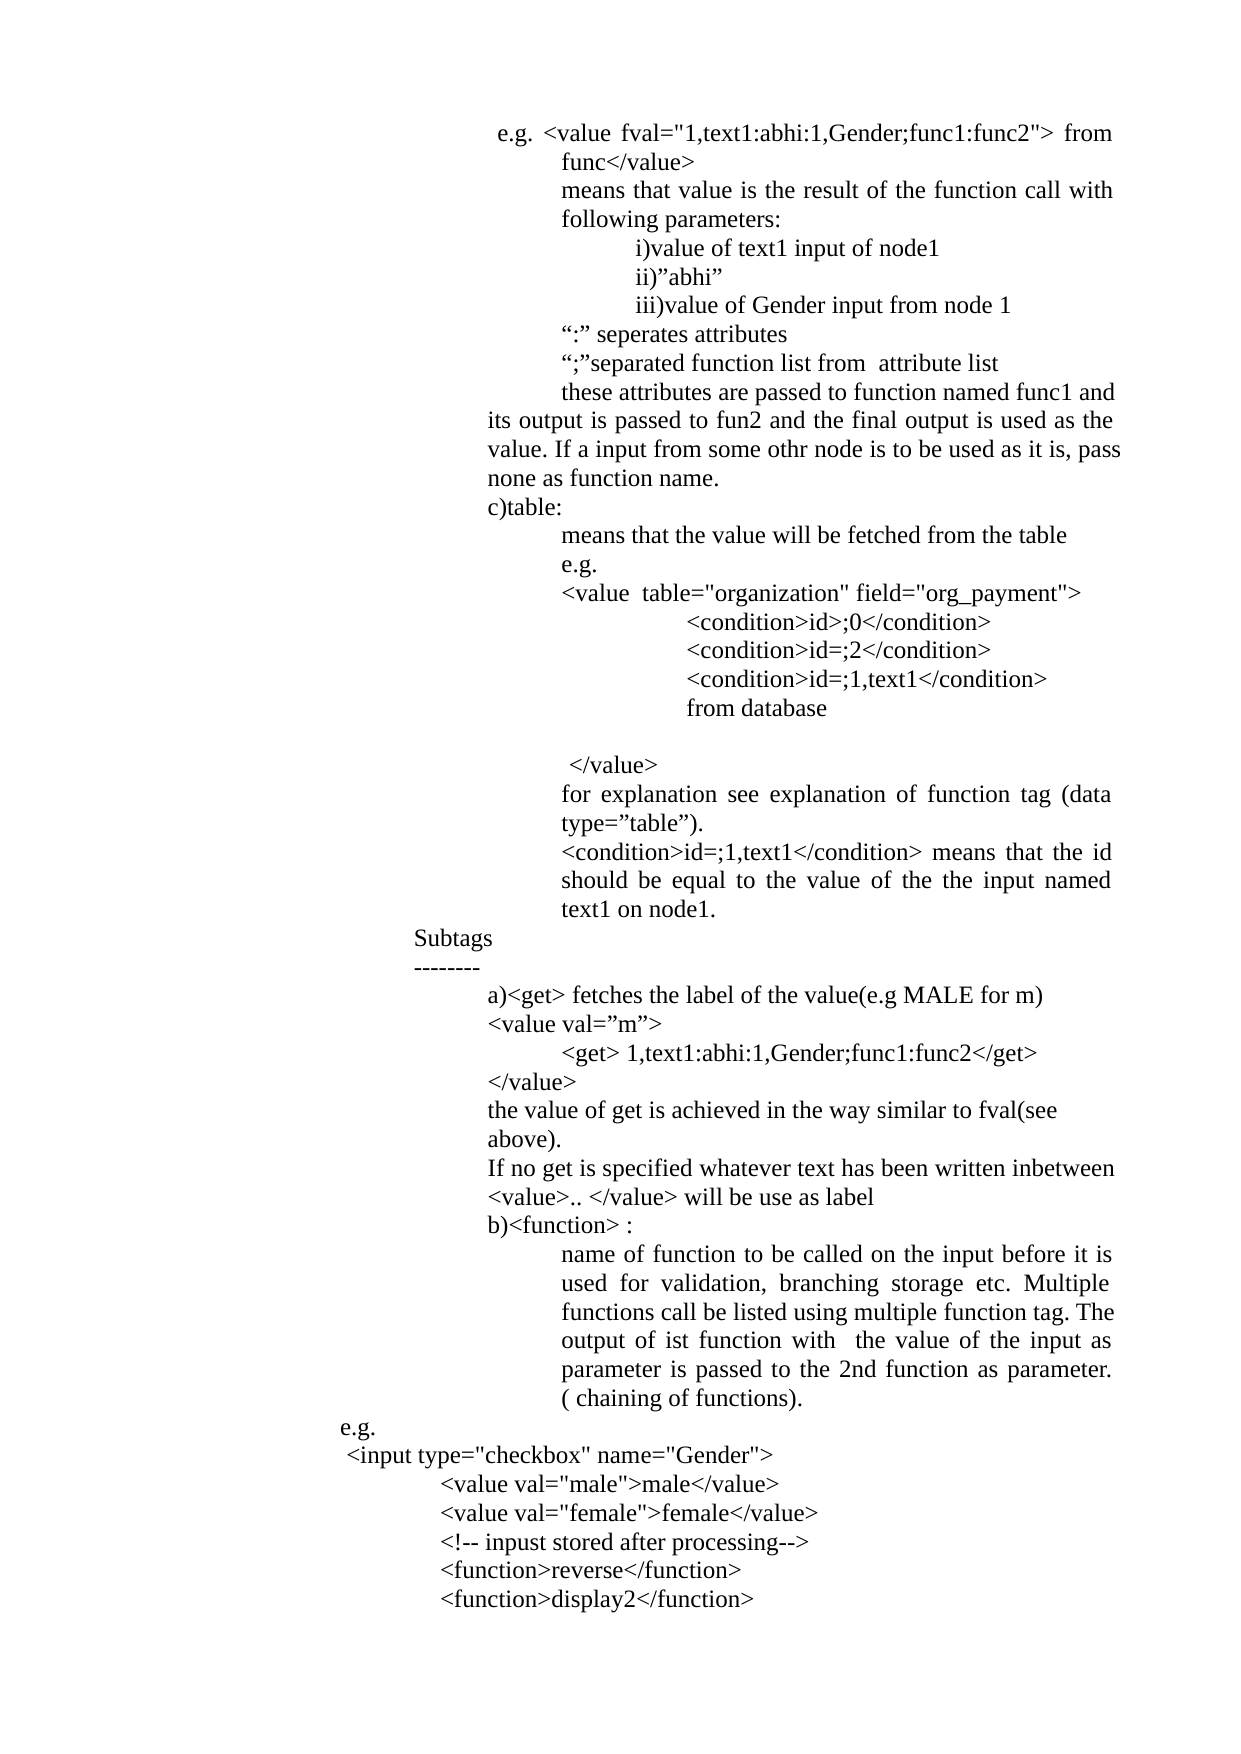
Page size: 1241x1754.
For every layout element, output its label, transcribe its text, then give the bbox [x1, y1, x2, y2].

text <condition>id=;2</condition> [118, 636, 1122, 664]
text <condition>id>;0</condition> [118, 607, 1122, 636]
text means that value is the result of the function call with following parameters: [118, 176, 1122, 233]
text <value val="female">female</value> [118, 1498, 1122, 1527]
text e.g. [118, 549, 1122, 578]
text “;”separated function list from attribute list [118, 348, 1122, 377]
text <function>display2</function> [118, 1584, 1122, 1613]
text iii)value of Gender input from node 1 [118, 291, 1122, 319]
text <condition>id=;1,text1</condition> means that the id should be equal to the value of the the input named text1 on node1. [118, 837, 1122, 923]
text name of function to be called on the input before it is used for validation, branching storage etc. Multiple functions call be listed using multiple function tag. The output of ist function with the value of the input as parameter is passed to the 2nd function as parameter. ( chaining of functions). [118, 1239, 1122, 1412]
text -------- [118, 952, 1122, 981]
text e.g. <value fval="1,text1:abhi:1,Gender;func1:func2"> from func</value> [118, 118, 1122, 176]
text <get> 1,text1:abhi:1,Gender;func1:func2</get> [118, 1038, 1122, 1067]
text b)<function> : [118, 1211, 1122, 1239]
text a)<get> fetches the label of the value(e.g MALE for m) [118, 981, 1122, 1009]
text <function>reverse</function> [118, 1556, 1122, 1584]
text <condition>id=;1,text1</condition> [118, 664, 1122, 693]
text <value val="male">male</value> [118, 1469, 1122, 1498]
text the value of get is achieved in the way similar to fval(see above). [118, 1096, 1122, 1153]
text <value val=”m”> [118, 1009, 1122, 1038]
text </value> [118, 1067, 1122, 1096]
text “:” seperates attributes [118, 319, 1122, 348]
text these attributes are passed to function named func1 and its output is passed to fun2 and the final output is used as the value. If a input from some othr node is to be used as it is, pass none as function name. [118, 377, 1122, 492]
text for explanation see explanation of function tag (data type=”table”). [118, 779, 1122, 837]
text <!-- inpust stored after processing--> [118, 1527, 1122, 1556]
text e.g. [118, 1412, 1122, 1441]
text from database [118, 693, 1122, 722]
text i)value of text1 input of node1 [118, 233, 1122, 262]
text Subtags [118, 923, 1122, 952]
text <value table="organization" field="org_payment"> [118, 578, 1122, 607]
text </value> [118, 751, 1122, 779]
text If no get is specified whatever text has been written inbetween <value>.. </value> will be use as label [118, 1153, 1122, 1211]
text ii)”abhi” [118, 262, 1122, 291]
text <input type="checkbox" name="Gender"> [118, 1441, 1122, 1469]
text c)table: [118, 492, 1122, 521]
text means that the value will be fetched from the table [118, 521, 1122, 549]
